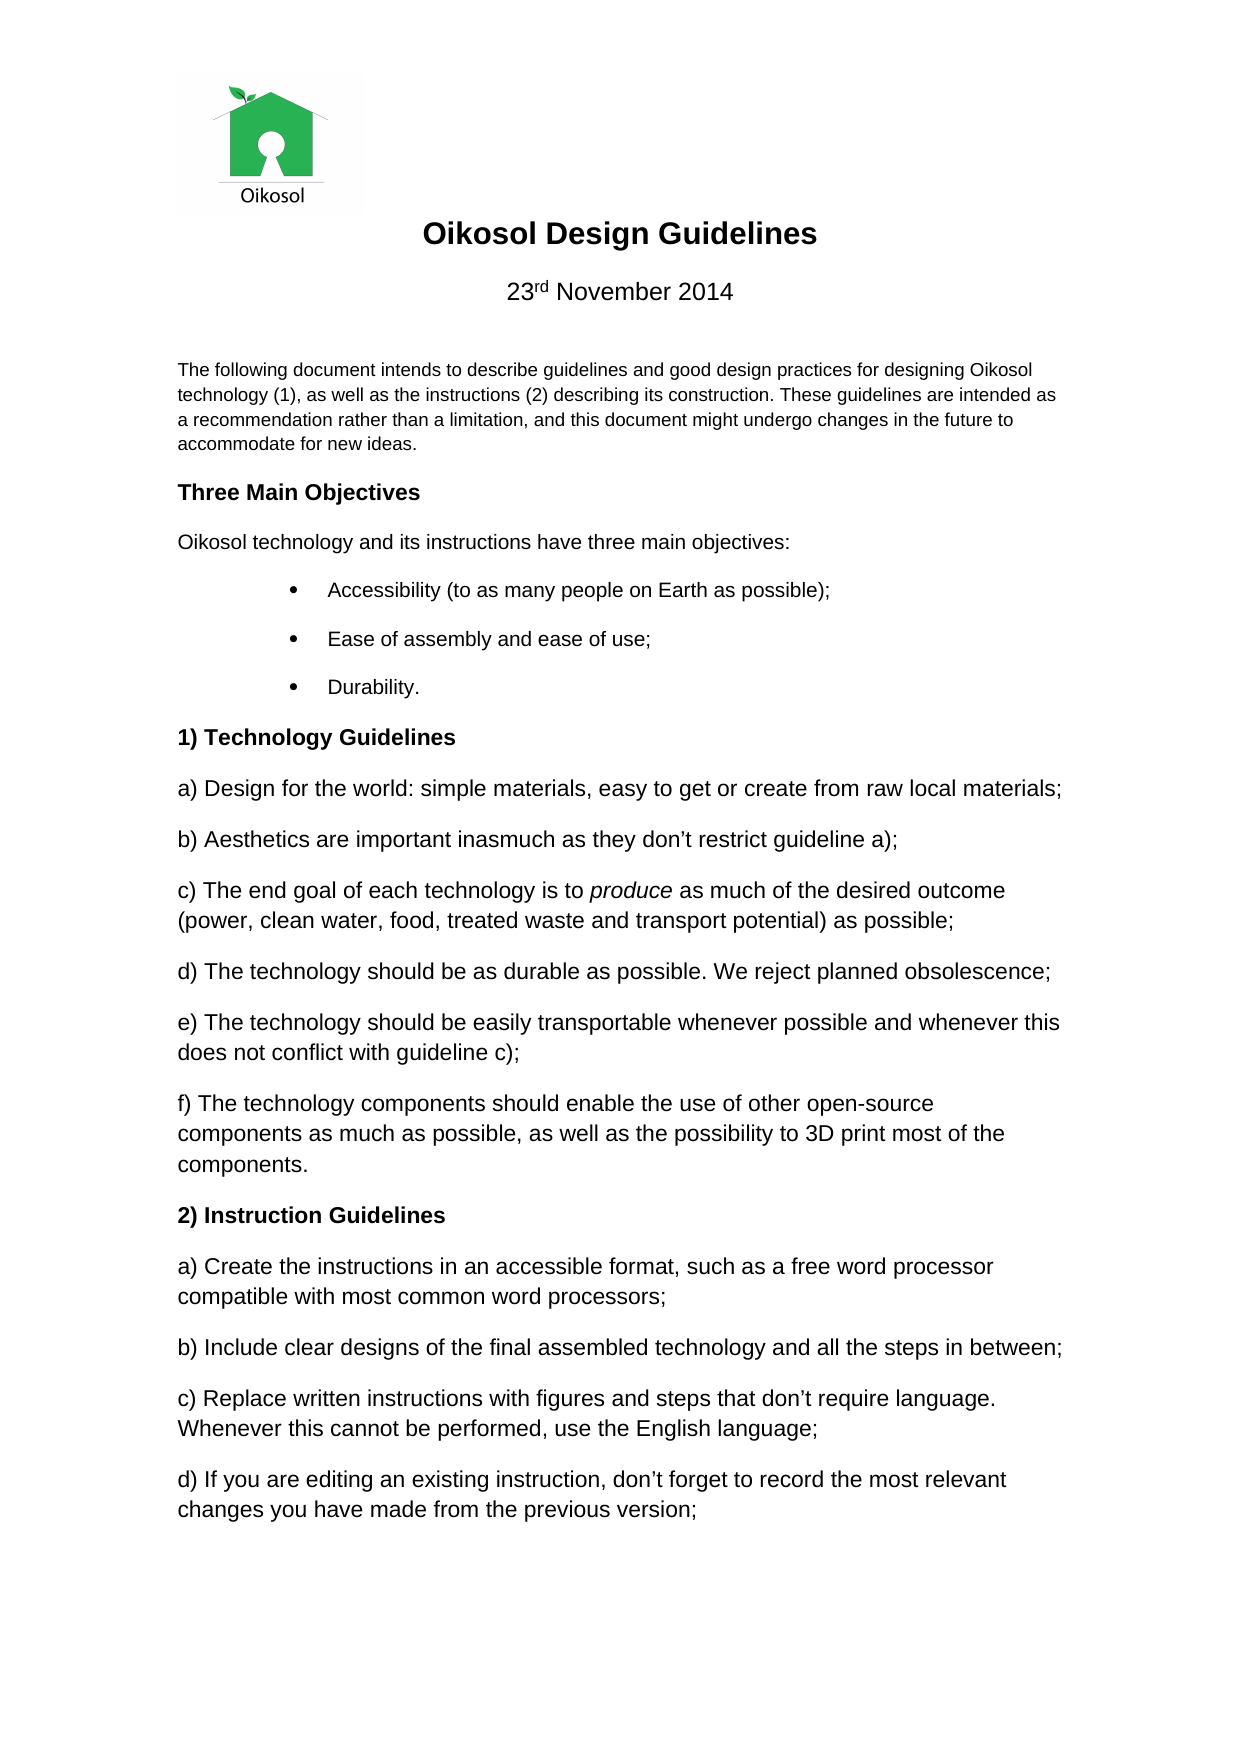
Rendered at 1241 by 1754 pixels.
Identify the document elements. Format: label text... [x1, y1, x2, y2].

text b) Aesthetics are important inasmuch as they don’t restrict guideline a); [177, 826, 1063, 852]
text 1) Technology Guidelines [177, 723, 1063, 750]
text The following document intends to describe guidelines and good design practices for designing Oikosol technology (1), as well as the instructions (2) describing its construction. These guidelines are intended as a recommendation rather than a limitation, and this document might undergo changes in the future to accommodate for new ideas. [177, 359, 1063, 455]
text a) Create the instructions in an accessible format, such as a free word processor compatible with most common word processors; [177, 1253, 1063, 1309]
text 2) Instruction Guidelines [177, 1202, 1063, 1228]
text c) Replace written instructions with figures and steps that don’t require language. Whenever this cannot be performed, use the English language; [177, 1385, 1063, 1442]
text Oikosol Design Guidelines [177, 215, 1063, 251]
list Accessibility (to as many people on Earth as possible); [290, 578, 1063, 602]
text a) Design for the world: simple materials, easy to get or create from raw local materials; [177, 774, 1063, 801]
list Ease of assembly and ease of use; [290, 627, 1063, 651]
text Oikosol technology and its instructions have three main objectives: [177, 530, 1063, 554]
text d) The technology should be as durable as possible. We reject planned obsolescence; [177, 958, 1063, 984]
text b) Include clear designs of the final assembled technology and all the steps in between; [177, 1334, 1063, 1360]
text c) The end goal of each technology is to produce as much of the desired outcome (power, clean water, food, treated waste and transport potential) as possible; [177, 877, 1063, 933]
text e) The technology should be easily transportable whenever possible and whenever this does not conflict with guideline c); [177, 1009, 1063, 1066]
list Durability. [290, 675, 1063, 699]
text d) If you are editing an existing instruction, don’t forget to record the most relevant changes you have made from the previous version; [177, 1466, 1063, 1523]
text f) The technology components should enable the use of other open-source components as much as possible, as well as the possibility to 3D print most of the components. [177, 1090, 1063, 1177]
text Three Main Objectives [177, 479, 1063, 505]
text 23rd November 2014 [177, 277, 1063, 306]
